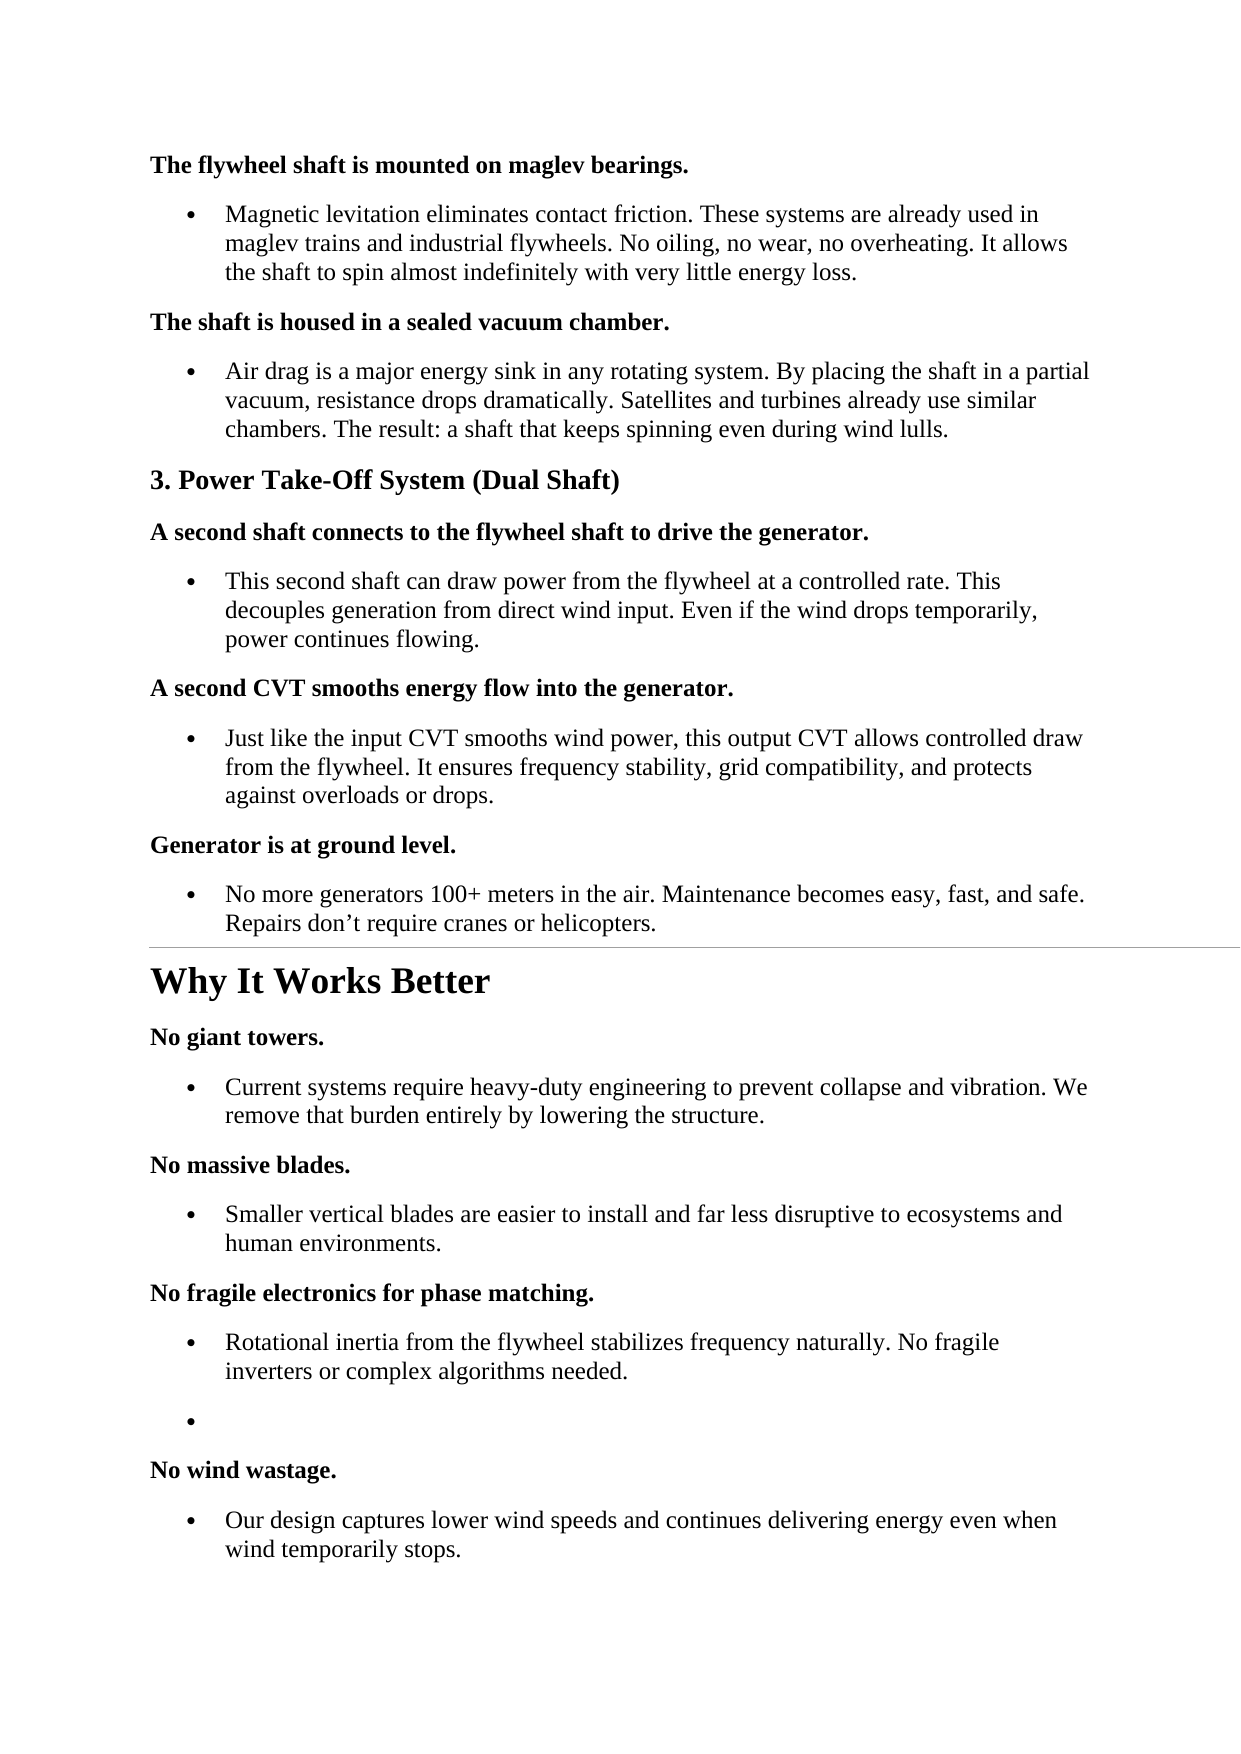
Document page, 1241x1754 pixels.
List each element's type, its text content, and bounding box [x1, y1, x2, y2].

list Just like the input CVT smooths wind power, this output CVT allows controlled draw from the flywheel. It ensures frequency stability, grid compatibility, and protects against overloads or drops. [187, 723, 1090, 809]
list No more generators 100+ meters in the air. Maintenance becomes easy, fast, and safe. Repairs don’t require cranes or helicopters. [187, 879, 1090, 937]
text The shaft is housed in a sealed vacuum chamber. [150, 307, 1090, 335]
list Air drag is a major energy sink in any rotating system. By placing the shaft in a partial vacuum, resistance drops dramatically. Satellites and turbines already use similar chambers. The result: a shaft that keeps spinning even during wind lulls. [187, 356, 1090, 442]
list This second shaft can draw power from the flywheel at a controlled rate. This decouples generation from direct wind input. Even if the wind drops temporarily, power continues flowing. [187, 566, 1090, 652]
list Current systems require heavy-duty engineering to prevent collapse and vibration. We remove that burden entirely by lowering the structure. [187, 1072, 1090, 1129]
text No giant towers. [150, 1022, 1090, 1051]
text No fragile electronics for phase matching. [150, 1278, 1090, 1307]
text A second CVT smooths energy flow into the generator. [150, 673, 1090, 702]
list Magnetic levitation eliminates contact friction. These systems are already used in maglev trains and industrial flywheels. No oiling, no wear, no overheating. It allows the shaft to spin almost indefinitely with very little energy loss. [187, 199, 1090, 286]
list Smaller vertical blades are easier to install and far less disruptive to ecosystems and human environments. [187, 1199, 1090, 1257]
text No wind wastage. [150, 1455, 1090, 1484]
subtitle Why It Works Better [150, 958, 1090, 1001]
subtitle 3. Power Take-Off System (Dual Shaft) [150, 463, 1090, 496]
text The flywheel shaft is mounted on maglev bearings. [150, 150, 1090, 179]
text No massive blades. [150, 1150, 1090, 1179]
text Generator is at ground level. [150, 830, 1090, 859]
list Our design captures lower wind speeds and continues delivering energy even when wind temporarily stops. [187, 1505, 1090, 1562]
text A second shaft connects to the flywheel shaft to drive the generator. [150, 517, 1090, 545]
list Rotational inertia from the flywheel stabilizes frequency naturally. No fragile inverters or complex algorithms needed. [187, 1327, 1090, 1385]
